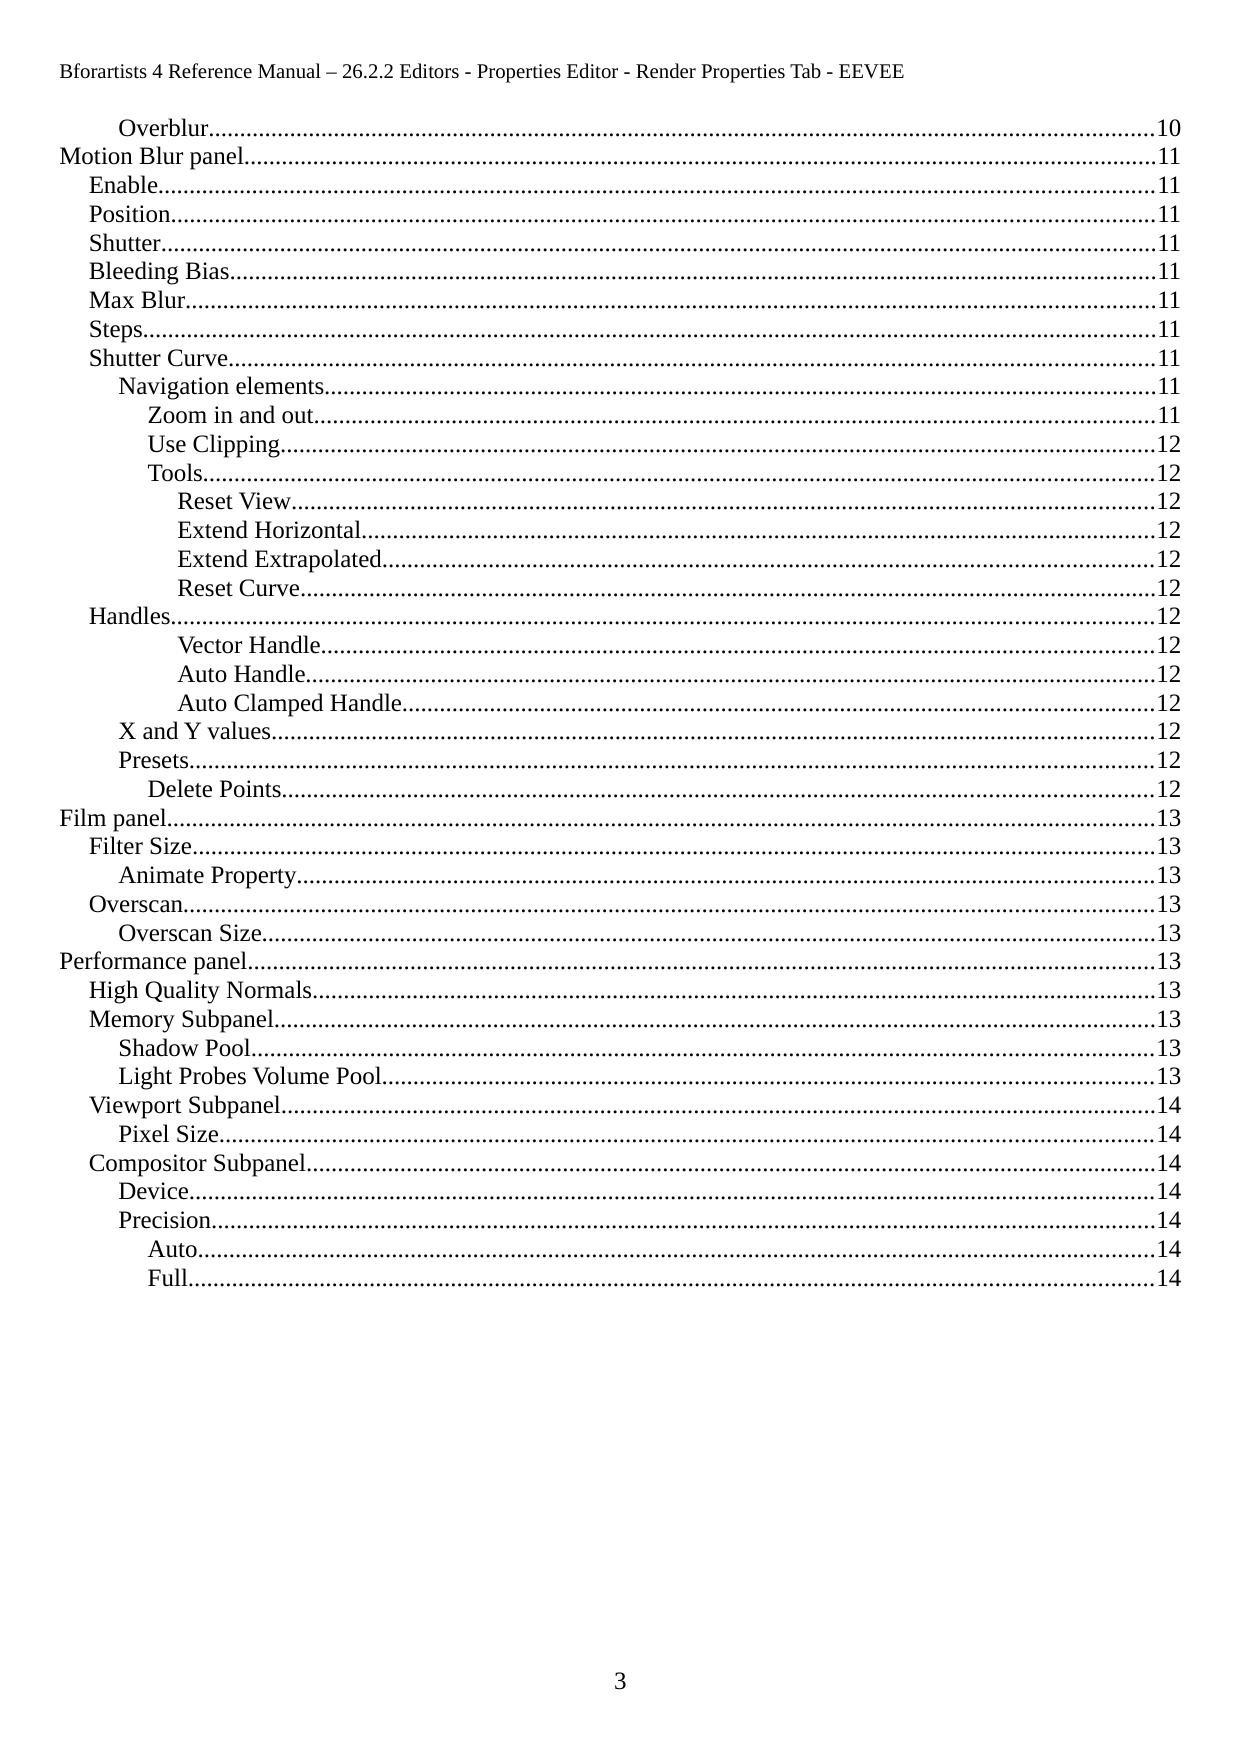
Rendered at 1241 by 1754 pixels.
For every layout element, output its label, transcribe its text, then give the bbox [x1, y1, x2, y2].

text X and Y values 12 [118, 716, 1181, 745]
text Viewport Subpanel 14 [88, 1090, 1181, 1119]
text Device 14 [118, 1176, 1181, 1205]
text Filter Size 13 [88, 831, 1181, 860]
text Auto 14 [147, 1234, 1181, 1263]
text Full 14 [147, 1263, 1181, 1291]
text Position 11 [88, 199, 1181, 228]
text Compositor Subpanel 14 [88, 1148, 1181, 1176]
text Shadow Pool 13 [118, 1033, 1181, 1061]
text Shutter Curve 11 [88, 343, 1181, 371]
text Extend Horizontal 12 [177, 515, 1181, 544]
text Overscan 13 [88, 889, 1181, 918]
text Overscan Size 13 [118, 918, 1181, 946]
text Memory Subpanel 13 [88, 1004, 1181, 1033]
text Film panel 13 [59, 803, 1181, 831]
text Shutter 11 [88, 228, 1181, 256]
text Steps 11 [88, 314, 1181, 343]
text Precision 14 [118, 1205, 1181, 1234]
text Presets 12 [118, 745, 1181, 774]
text High Quality Normals 13 [88, 975, 1181, 1004]
text Tools 12 [147, 458, 1181, 486]
text Motion Blur panel 11 [59, 141, 1181, 170]
text Bleeding Bias 11 [88, 256, 1181, 285]
text Handles 12 [88, 601, 1181, 630]
text Auto Clamped Handle 12 [177, 688, 1181, 716]
text Pixel Size 14 [118, 1119, 1181, 1148]
text Enable 11 [88, 170, 1181, 199]
text Max Blur 11 [88, 285, 1181, 314]
text Animate Property 13 [118, 860, 1181, 889]
text Delete Points 12 [147, 774, 1181, 803]
text Reset View 12 [177, 486, 1181, 515]
text Overblur 10 [118, 113, 1181, 141]
text Auto Handle 12 [177, 659, 1181, 688]
text Extend Extrapolated 12 [177, 544, 1181, 573]
text Light Probes Volume Pool 13 [118, 1061, 1181, 1090]
text Use Clipping 12 [147, 429, 1181, 458]
text Zoom in and out 11 [147, 400, 1181, 429]
text Vector Handle 12 [177, 630, 1181, 659]
text Navigation elements 11 [118, 371, 1181, 400]
text Performance panel 13 [59, 946, 1181, 975]
text Reset Curve 12 [177, 573, 1181, 601]
